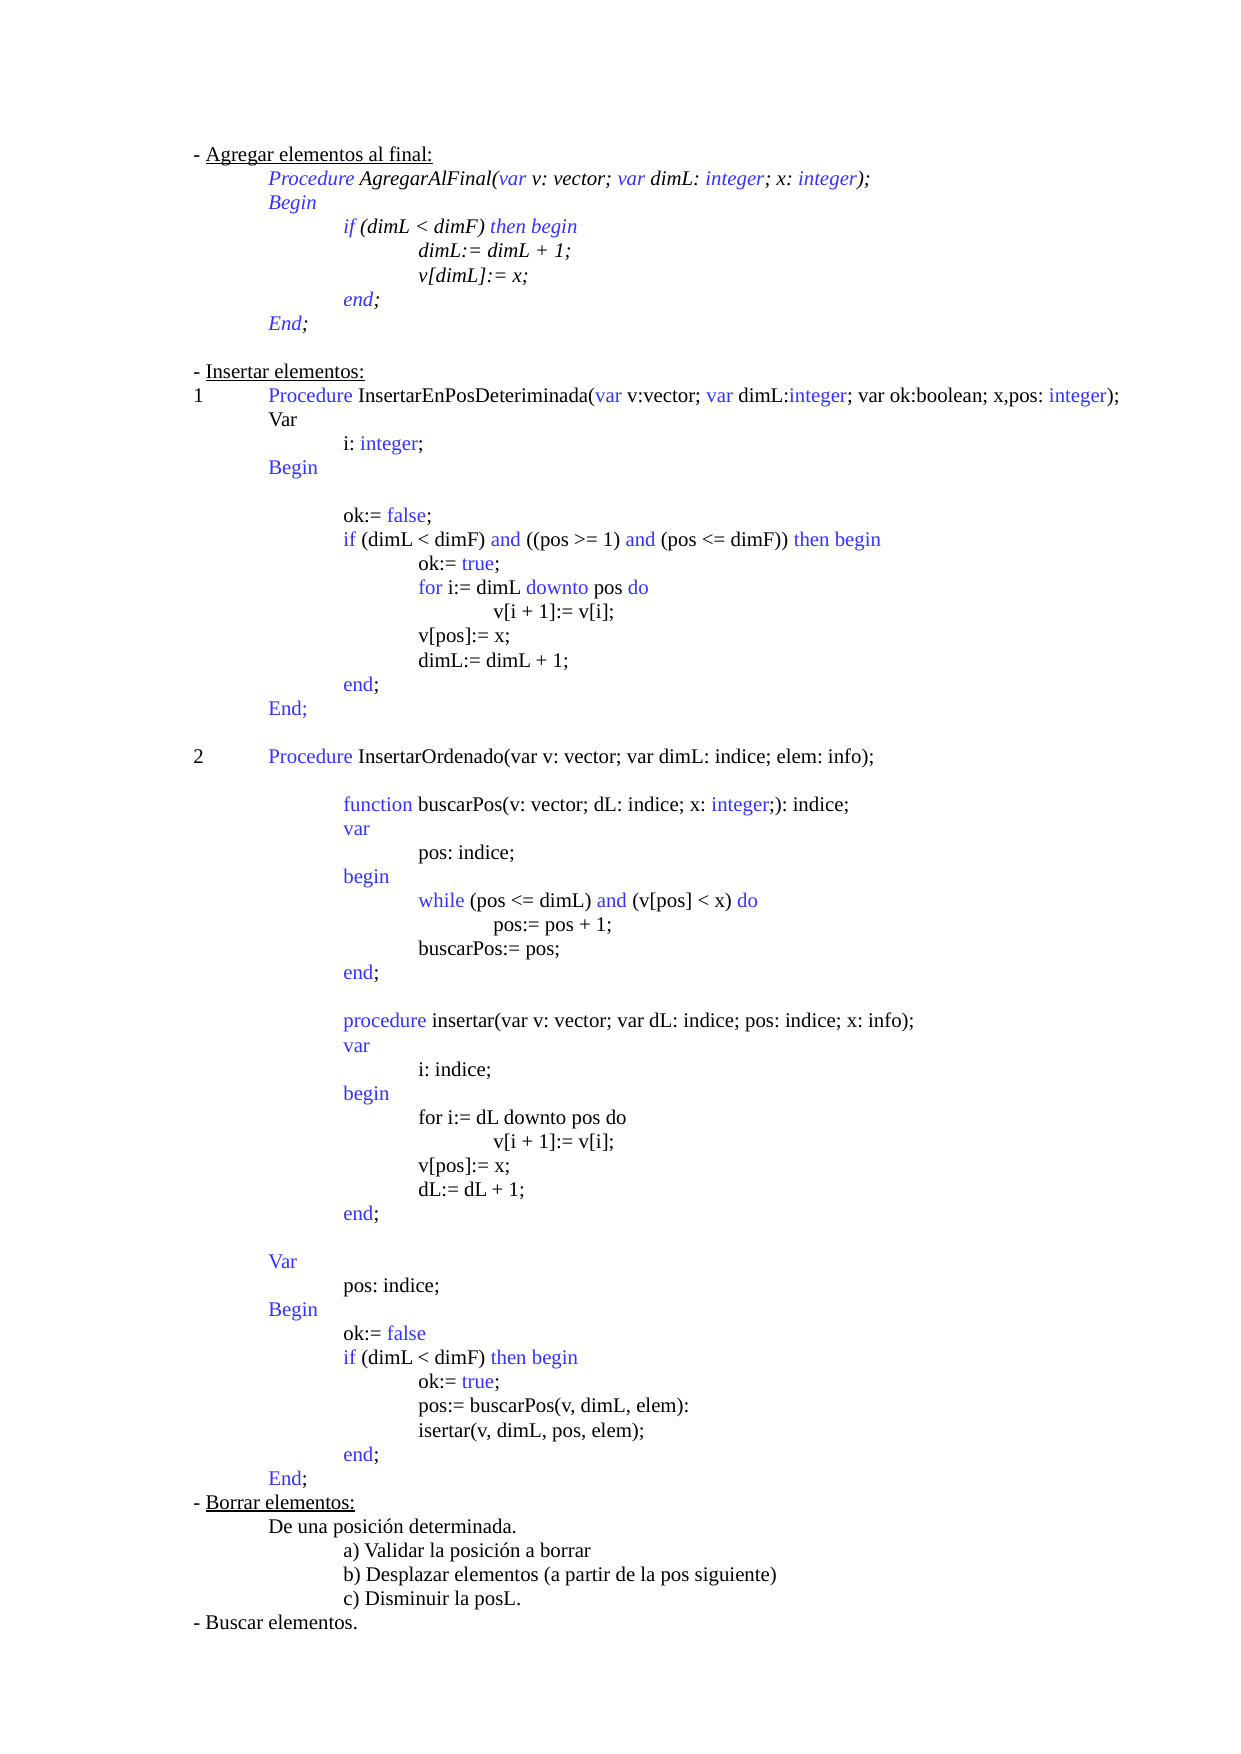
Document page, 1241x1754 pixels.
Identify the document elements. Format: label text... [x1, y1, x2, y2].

text ok:= true; [118, 1369, 1122, 1393]
text Begin [118, 1297, 1122, 1321]
text v[i + 1]:= v[i]; [118, 599, 1122, 623]
text 1 Procedure InsertarEnPosDeteriminada(var v:vector; var dimL:integer; var ok:boolean; x,pos: integer); [118, 383, 1122, 407]
text procedure insertar(var v: vector; var dL: indice; pos: indice; x: info); [118, 1008, 1122, 1032]
text dL:= dL + 1; [118, 1177, 1122, 1201]
text pos: indice; [118, 1273, 1122, 1297]
text i: indice; [118, 1057, 1122, 1081]
text b) Desplazar elementos (a partir de la pos siguiente) [118, 1562, 1122, 1586]
text for i:= dimL downto pos do [118, 575, 1122, 599]
text end; [118, 960, 1122, 984]
text end; [118, 287, 1122, 311]
text if (dimL < dimF) then begin [118, 214, 1122, 238]
text end; [118, 672, 1122, 696]
text pos:= buscarPos(v, dimL, elem): [118, 1393, 1122, 1417]
text 2 Procedure InsertarOrdenado(var v: vector; var dimL: indice; elem: info); [118, 744, 1122, 768]
text buscarPos:= pos; [118, 936, 1122, 960]
text end; [118, 1201, 1122, 1225]
text Var [118, 1249, 1122, 1273]
text var [118, 816, 1122, 840]
text end; [118, 1442, 1122, 1466]
text v[i + 1]:= v[i]; [118, 1129, 1122, 1153]
text v[pos]:= x; [118, 623, 1122, 647]
text De una posición determinada. [118, 1514, 1122, 1538]
text pos:= pos + 1; [118, 912, 1122, 936]
text var [118, 1032, 1122, 1057]
text Begin [118, 455, 1122, 479]
text if (dimL < dimF) and ((pos >= 1) and (pos <= dimF)) then begin [118, 527, 1122, 551]
text function buscarPos(v: vector; dL: indice; x: integer;): indice; [118, 792, 1122, 816]
text Begin [118, 190, 1122, 214]
text Var [118, 407, 1122, 431]
text dimL:= dimL + 1; [118, 647, 1122, 672]
text ok:= true; [118, 551, 1122, 575]
text i: integer; [118, 431, 1122, 455]
text a) Validar la posición a borrar [118, 1538, 1122, 1562]
text begin [118, 864, 1122, 888]
text c) Disminuir la posL. [118, 1586, 1122, 1610]
text begin [118, 1081, 1122, 1105]
text - Agregar elementos al final: [118, 142, 1122, 166]
text End; [118, 311, 1122, 335]
text v[dimL]:= x; [118, 262, 1122, 287]
text v[pos]:= x; [118, 1153, 1122, 1177]
text isertar(v, dimL, pos, elem); [118, 1417, 1122, 1442]
text dimL:= dimL + 1; [118, 238, 1122, 262]
text Procedure AgregarAlFinal(var v: vector; var dimL: integer; x: integer); [118, 166, 1122, 190]
text while (pos <= dimL) and (v[pos] < x) do [118, 888, 1122, 912]
text for i:= dL downto pos do [118, 1105, 1122, 1129]
text ok:= false [118, 1321, 1122, 1345]
text - Insertar elementos: [118, 359, 1122, 383]
text ok:= false; [118, 503, 1122, 527]
text pos: indice; [118, 840, 1122, 864]
text - Borrar elementos: [118, 1490, 1122, 1514]
text if (dimL < dimF) then begin [118, 1345, 1122, 1369]
text End; [118, 696, 1122, 720]
text End; [118, 1466, 1122, 1490]
text - Buscar elementos. [118, 1610, 1122, 1634]
